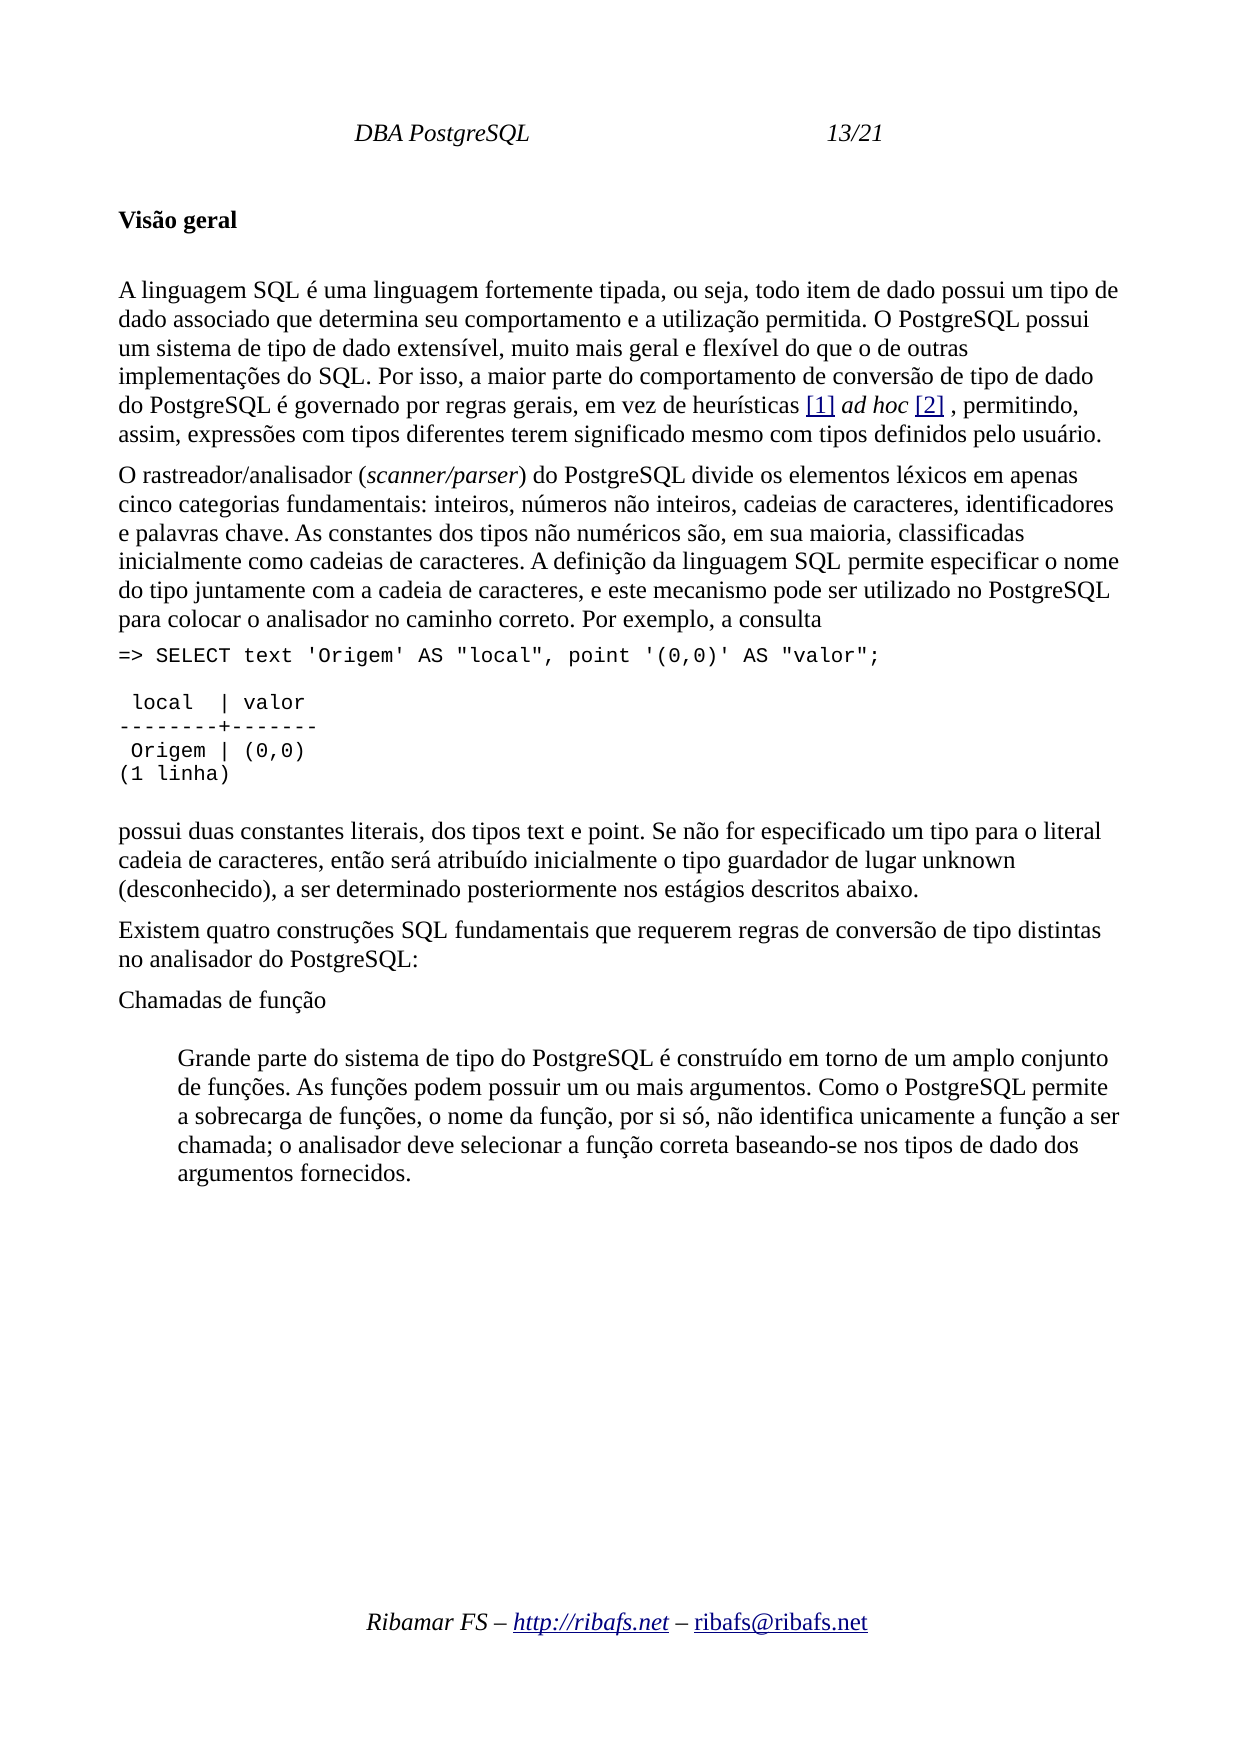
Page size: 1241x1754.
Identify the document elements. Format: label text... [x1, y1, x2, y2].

text possui duas constantes literais, dos tipos text e point. Se não for especificado um tipo para o literal cadeia de caracteres, então será atribuído inicialmente o tipo guardador de lugar unknown (desconhecido), a ser determinado posteriormente nos estágios descritos abaixo. [118, 816, 1122, 903]
text Existem quatro construções SQL fundamentais que requerem regras de conversão de tipo distintas no analisador do PostgreSQL: [118, 915, 1122, 973]
text --------+------- [118, 716, 1122, 740]
text A linguagem SQL é uma linguagem fortemente tipada, ou seja, todo item de dado possui um tipo de dado associado que determina seu comportamento e a utilização permitida. O PostgreSQL possui um sistema de tipo de dado extensível, muito mais geral e flexível do que o de outras implementações do SQL. Por isso, a maior parte do comportamento de conversão de tipo de dado do PostgreSQL é governado por regras gerais, em vez de heurísticas [1] ad hoc [2] , permitindo, assim, expressões com tipos diferentes terem significado mesmo com tipos definidos pelo usuário. [118, 275, 1122, 448]
list Grande parte do sistema de tipo do PostgreSQL é construído em torno de um amplo conjunto de funções. As funções podem possuir um ou mais argumentos. Como o PostgreSQL permite a sobrecarga de funções, o nome da função, por si só, não identifica unicamente a função a ser chamada; o analisador deve selecionar a função correta baseando-se nos tipos de dado dos argumentos fornecidos. [177, 1043, 1122, 1187]
text (1 linha) [118, 763, 1122, 787]
text Visão geral [118, 205, 1122, 234]
text local | valor [118, 692, 1122, 716]
text Origem | (0,0) [118, 740, 1122, 763]
subtitle Chamadas de função [118, 985, 1122, 1014]
text => SELECT text 'Origem' AS "local", point '(0,0)' AS "valor"; [118, 645, 1122, 669]
text O rastreador/analisador (scanner/parser) do PostgreSQL divide os elementos léxicos em apenas cinco categorias fundamentais: inteiros, números não inteiros, cadeias de caracteres, identificadores e palavras chave. As constantes dos tipos não numéricos são, em sua maioria, classificadas inicialmente como cadeias de caracteres. A definição da linguagem SQL permite especificar o nome do tipo juntamente com a cadeia de caracteres, e este mecanismo pode ser utilizado no PostgreSQL para colocar o analisador no caminho correto. Por exemplo, a consulta [118, 460, 1122, 633]
